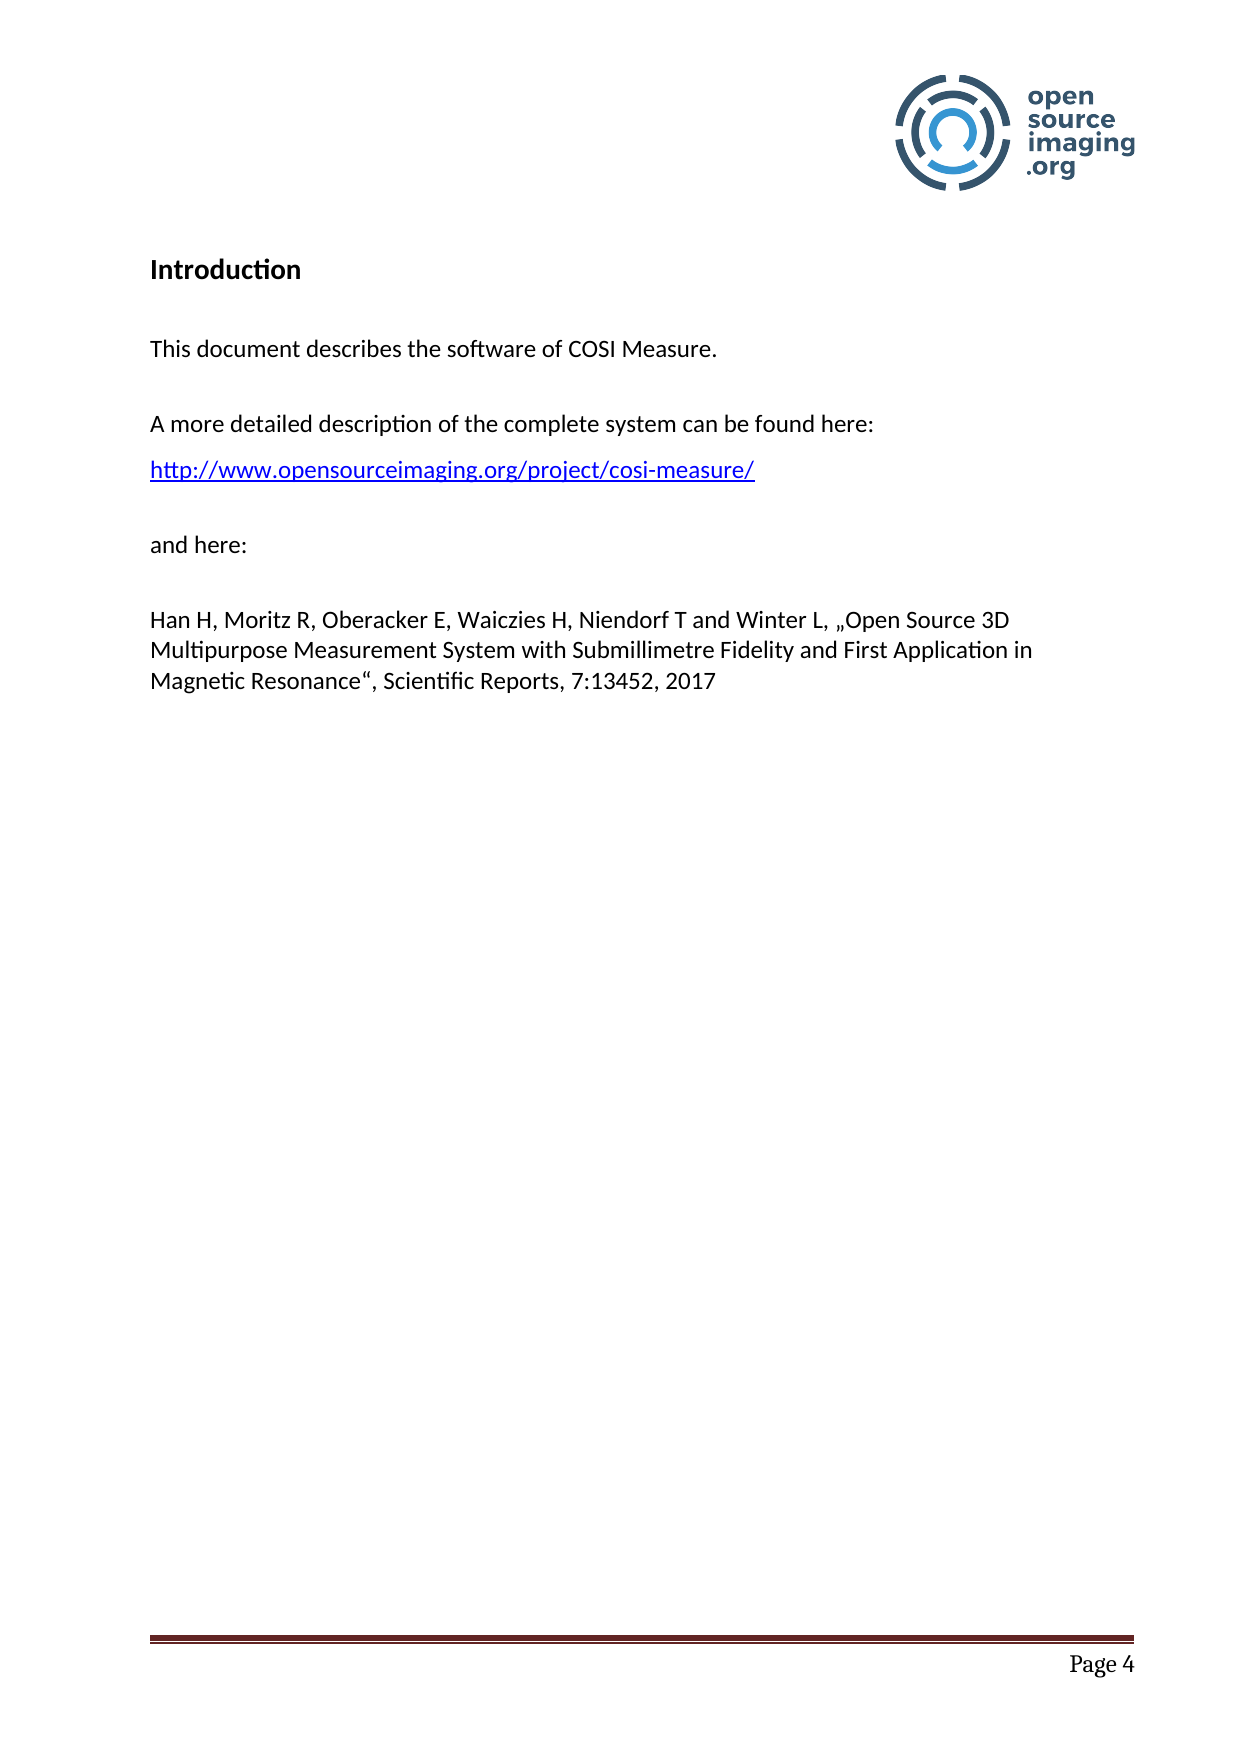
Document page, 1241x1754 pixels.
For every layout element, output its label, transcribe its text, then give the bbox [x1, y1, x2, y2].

text A more detailed description of the complete system can be found here: http://www.opensourceimaging.org/project/cosi-measure/ [150, 408, 1134, 485]
text Han H, Moritz R, Oberacker E, Waiczies H, Niendorf T and Winter L, „Open Source 3D Multipurpose Measurement System with Submillimetre Fidelity and First Application in Magnetic Resonance“, Scientific Reports, 7:13452, 2017 [150, 604, 1134, 696]
picture [895, 75, 1135, 191]
text Introduction [150, 251, 1134, 287]
text and here: [150, 529, 1134, 560]
text This document describes the software of COSI Measure. [150, 334, 1134, 364]
